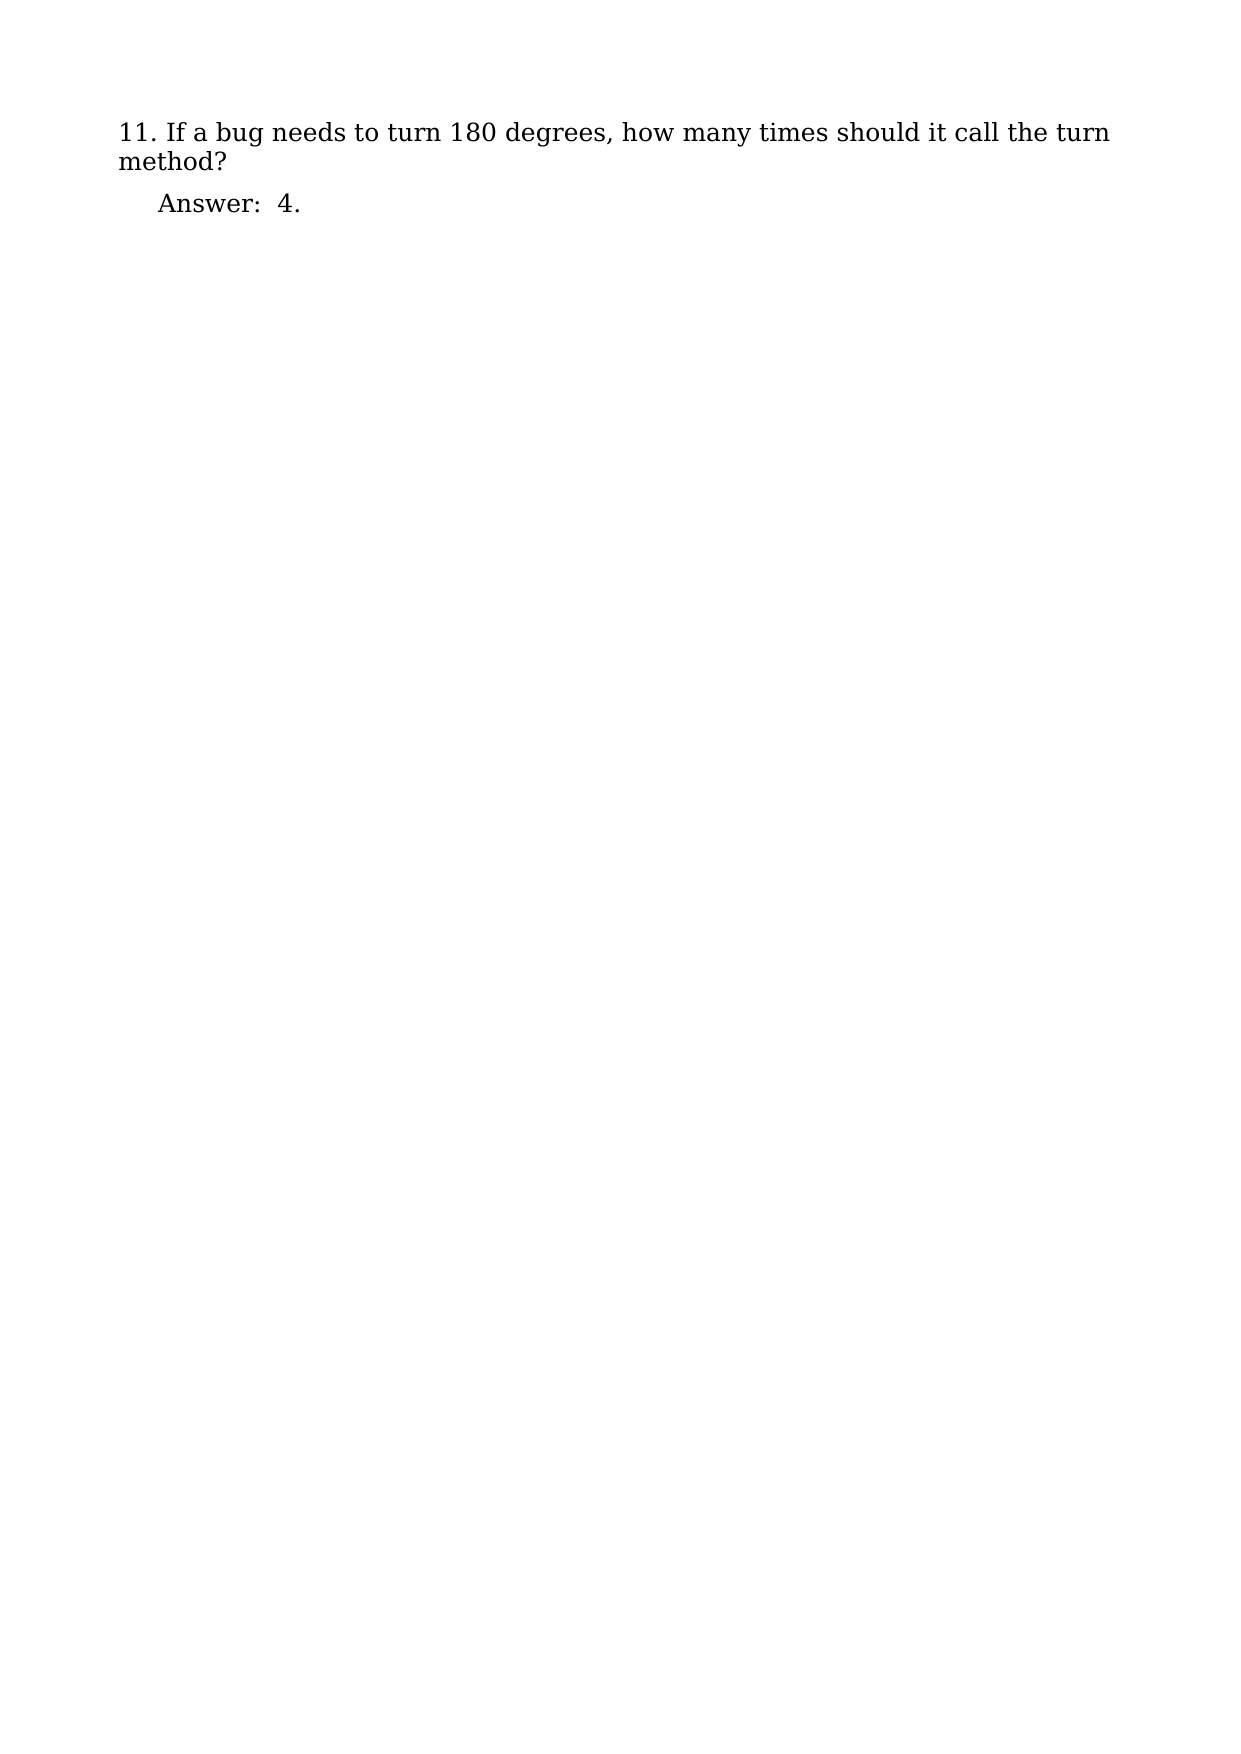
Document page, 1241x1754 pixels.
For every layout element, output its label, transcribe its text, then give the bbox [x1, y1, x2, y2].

text Answer: 4. [118, 189, 1122, 218]
text 11. If a bug needs to turn 180 degrees, how many times should it call the turn method? [118, 118, 1122, 176]
